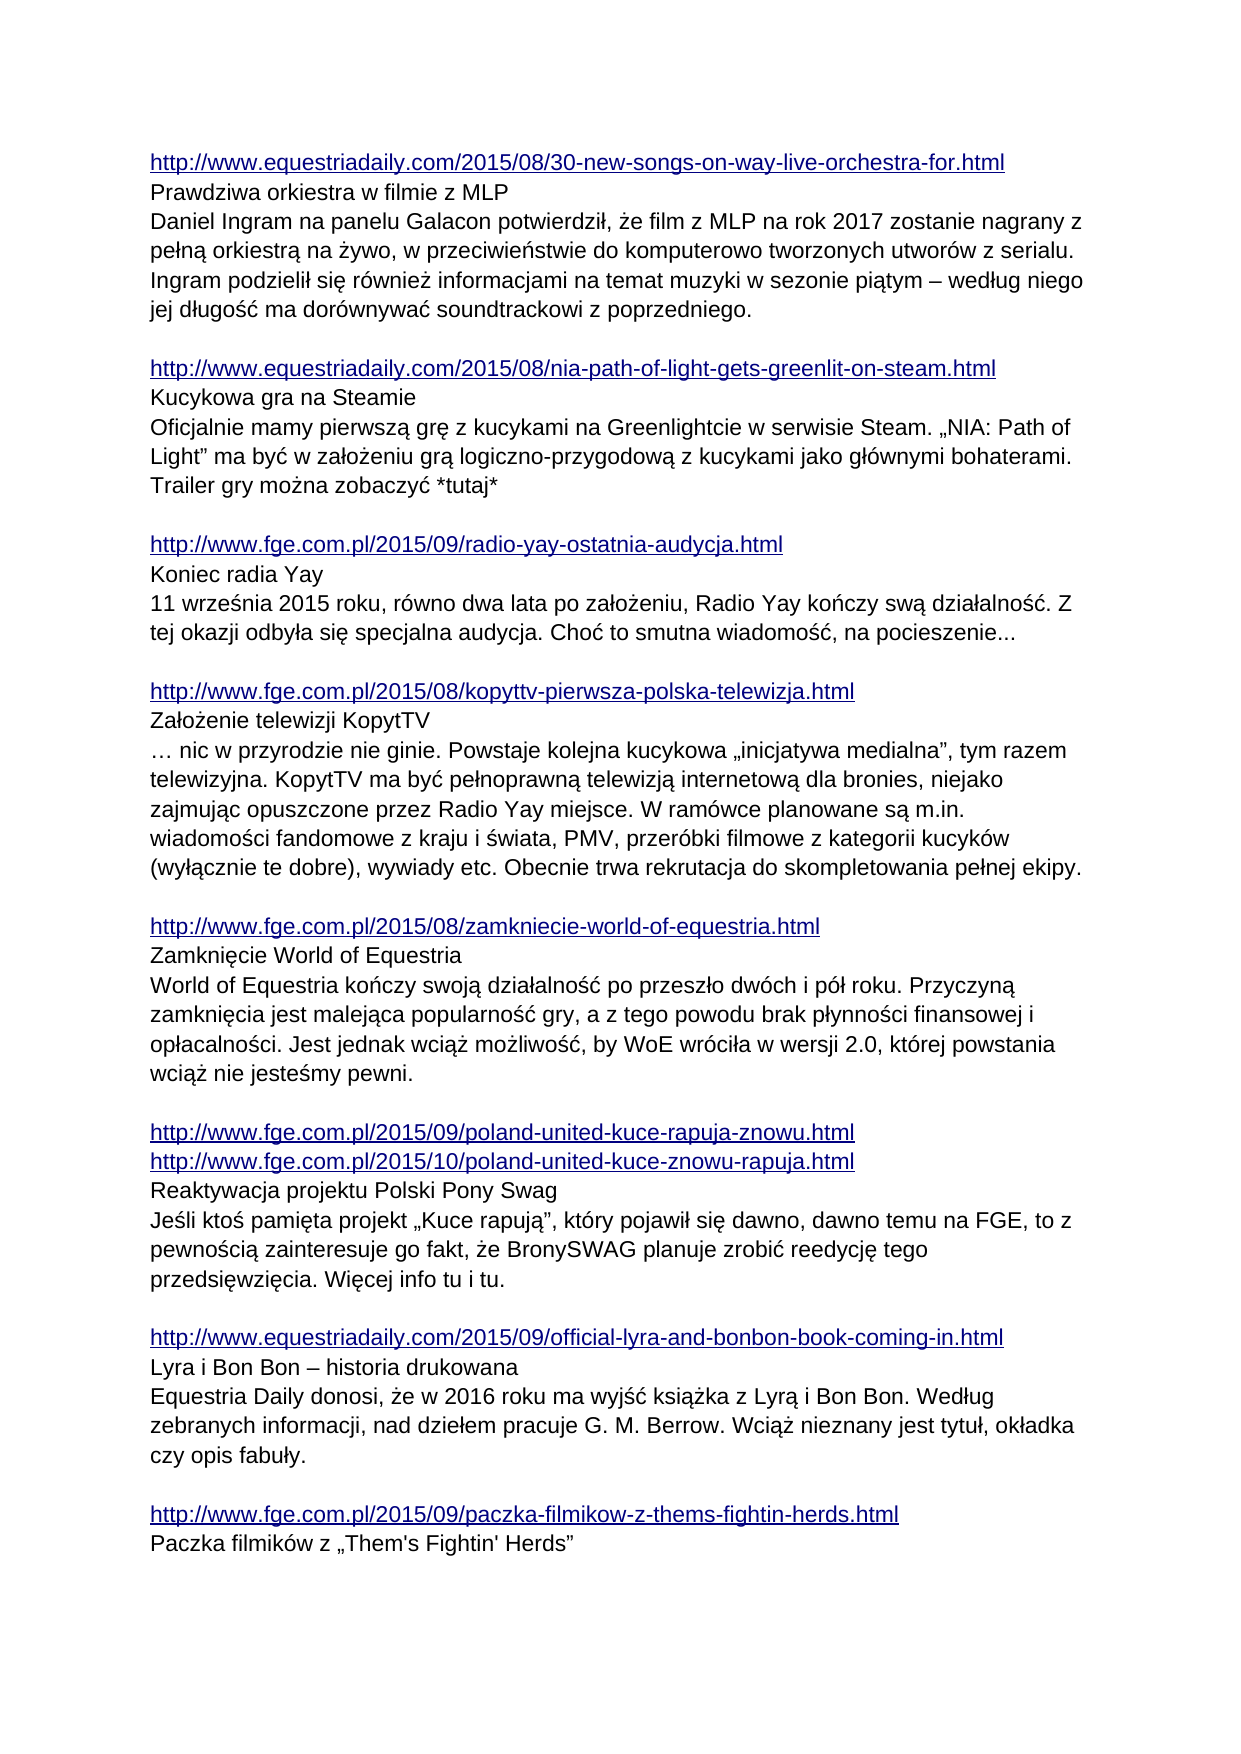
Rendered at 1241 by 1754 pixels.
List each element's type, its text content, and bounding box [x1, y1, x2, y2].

text … nic w przyrodzie nie ginie. Powstaje kolejna kucykowa „inicjatywa medialna”, tym razem telewizyjna. KopytTV ma być pełnoprawną telewizją internetową dla bronies, niejako zajmując opuszczone przez Radio Yay miejsce. W ramówce planowane są m.in. wiadomości fandomowe z kraju i świata, PMV, przeróbki filmowe z kategorii kucyków (wyłącznie te dobre), wywiady etc. Obecnie trwa rekrutacja do skompletowania pełnej ekipy. [150, 737, 1090, 881]
text http://www.equestriadaily.com/2015/08/30-new-songs-on-way-live-orchestra-for.html [150, 150, 1090, 176]
text http://www.fge.com.pl/2015/09/radio-yay-ostatnia-audycja.html [150, 532, 1090, 557]
text Equestria Daily donosi, że w 2016 roku ma wyjść książka z Lyrą i Bon Bon. Według zebranych informacji, nad dziełem pracuje G. M. Berrow. Wciąż nieznany jest tytuł, okładka czy opis fabuły. [150, 1384, 1090, 1468]
text Jeśli ktoś pamięta projekt „Kuce rapują”, który pojawił się dawno, dawno temu na FGE, to z pewnością zainteresuje go fakt, że BronySWAG planuje zrobić reedycję tego przedsięwzięcia. Więcej info tu i tu. [150, 1207, 1090, 1292]
text http://www.fge.com.pl/2015/10/poland-united-kuce-znowu-rapuja.html [150, 1149, 1090, 1174]
text http://www.equestriadaily.com/2015/09/official-lyra-and-bonbon-book-coming-in.html [150, 1325, 1090, 1351]
text http://www.equestriadaily.com/2015/08/nia-path-of-light-gets-greenlit-on-steam.html [150, 356, 1090, 381]
text Zamknięcie World of Equestria [150, 943, 1090, 969]
text 11 września 2015 roku, równo dwa lata po założeniu, Radio Yay kończy swą działalność. Z tej okazji odbyła się specjalna audycja. Choć to smutna wiadomość, na pocieszenie... [150, 591, 1090, 646]
text Oficjalnie mamy pierwszą grę z kucykami na Greenlightcie w serwisie Steam. „NIA: Path of Light” ma być w założeniu grą logiczno-przygodową z kucykami jako głównymi bohaterami. Trailer gry można zobaczyć *tutaj* [150, 414, 1090, 499]
text http://www.fge.com.pl/2015/08/kopyttv-pierwsza-polska-telewizja.html [150, 679, 1090, 704]
text Koniec radia Yay [150, 561, 1090, 587]
text World of Equestria kończy swoją działalność po przeszło dwóch i pół roku. Przyczyną zamknięcia jest malejąca popularność gry, a z tego powodu brak płynności finansowej i opłacalności. Jest jednak wciąż możliwość, by WoE wróciła w wersji 2.0, której powstania wciąż nie jesteśmy pewni. [150, 972, 1090, 1086]
text Prawdziwa orkiestra w filmie z MLP [150, 179, 1090, 205]
text Lyra i Bon Bon – historia drukowana [150, 1354, 1090, 1380]
text Kucykowa gra na Steamie [150, 385, 1090, 411]
text Reaktywacja projektu Polski Pony Swag [150, 1178, 1090, 1204]
text Założenie telewizji KopytTV [150, 708, 1090, 734]
text http://www.fge.com.pl/2015/09/poland-united-kuce-rapuja-znowu.html [150, 1119, 1090, 1145]
text Paczka filmików z „Them's Fightin' Herds” [150, 1531, 1090, 1556]
text http://www.fge.com.pl/2015/09/paczka-filmikow-z-thems-fightin-herds.html [150, 1501, 1090, 1527]
text Daniel Ingram na panelu Galacon potwierdził, że film z MLP na rok 2017 zostanie nagrany z pełną orkiestrą na żywo, w przeciwieństwie do komputerowo tworzonych utworów z serialu. Ingram podzielił się również informacjami na temat muzyki w sezonie piątym – według niego jej długość ma dorównywać soundtrackowi z poprzedniego. [150, 209, 1090, 322]
text http://www.fge.com.pl/2015/08/zamkniecie-world-of-equestria.html [150, 914, 1090, 939]
